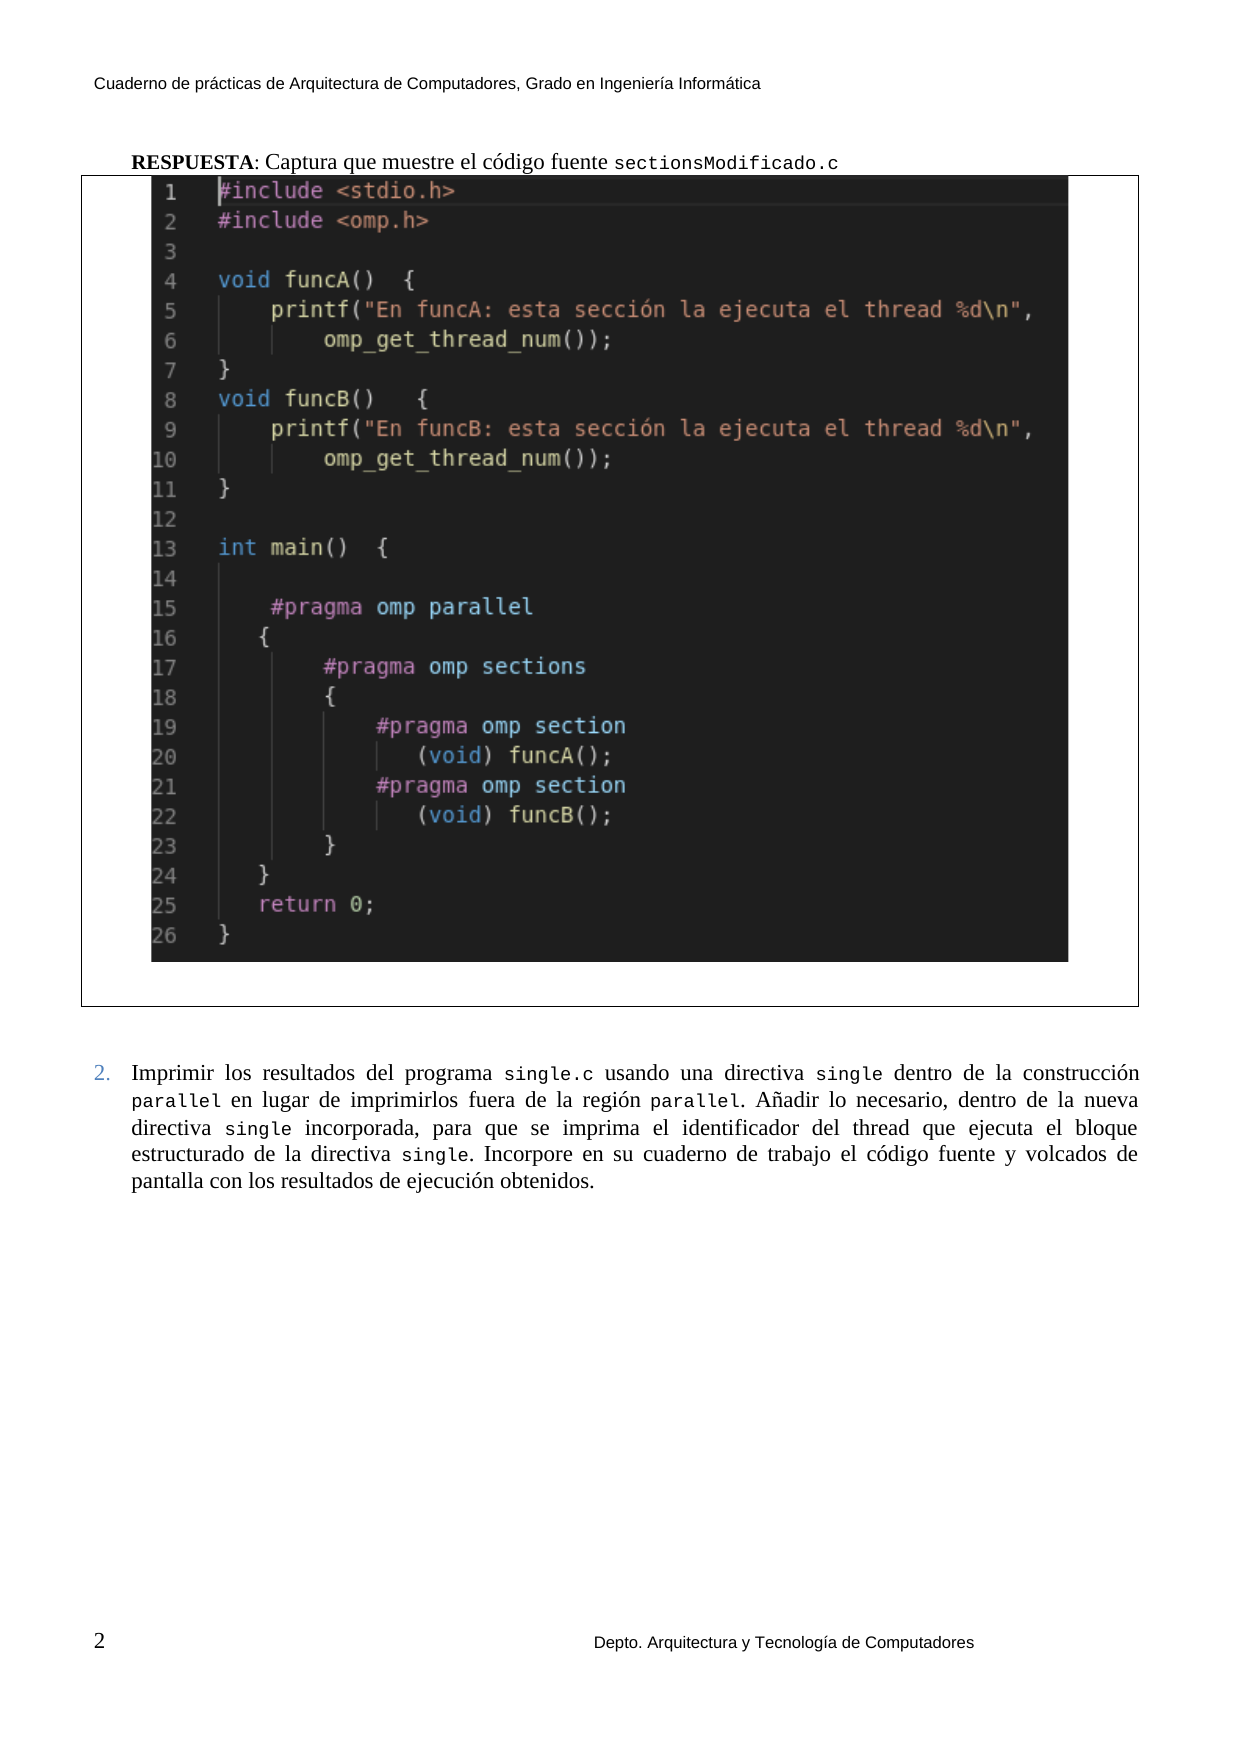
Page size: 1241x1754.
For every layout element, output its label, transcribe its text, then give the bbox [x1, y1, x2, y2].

picture [151, 175, 1069, 962]
text RESPUESTA: Captura que muestre el código fuente sectionsModificado.c [131, 148, 1140, 175]
list Imprimir los resultados del programa single.c usando una directiva single dentro de la construcción parallel en lugar de imprimirlos fuera de la región parallel. Añadir lo necesario, dentro de la nueva directiva single incorporada, para que se imprima el identificador del thread que ejecuta el bloque estructurado de la directiva single. Incorpore en su cuaderno de trabajo el código fuente y volcados de pantalla con los resultados de ejecución obtenidos. [94, 1058, 1140, 1194]
table_header [82, 176, 1138, 1006]
